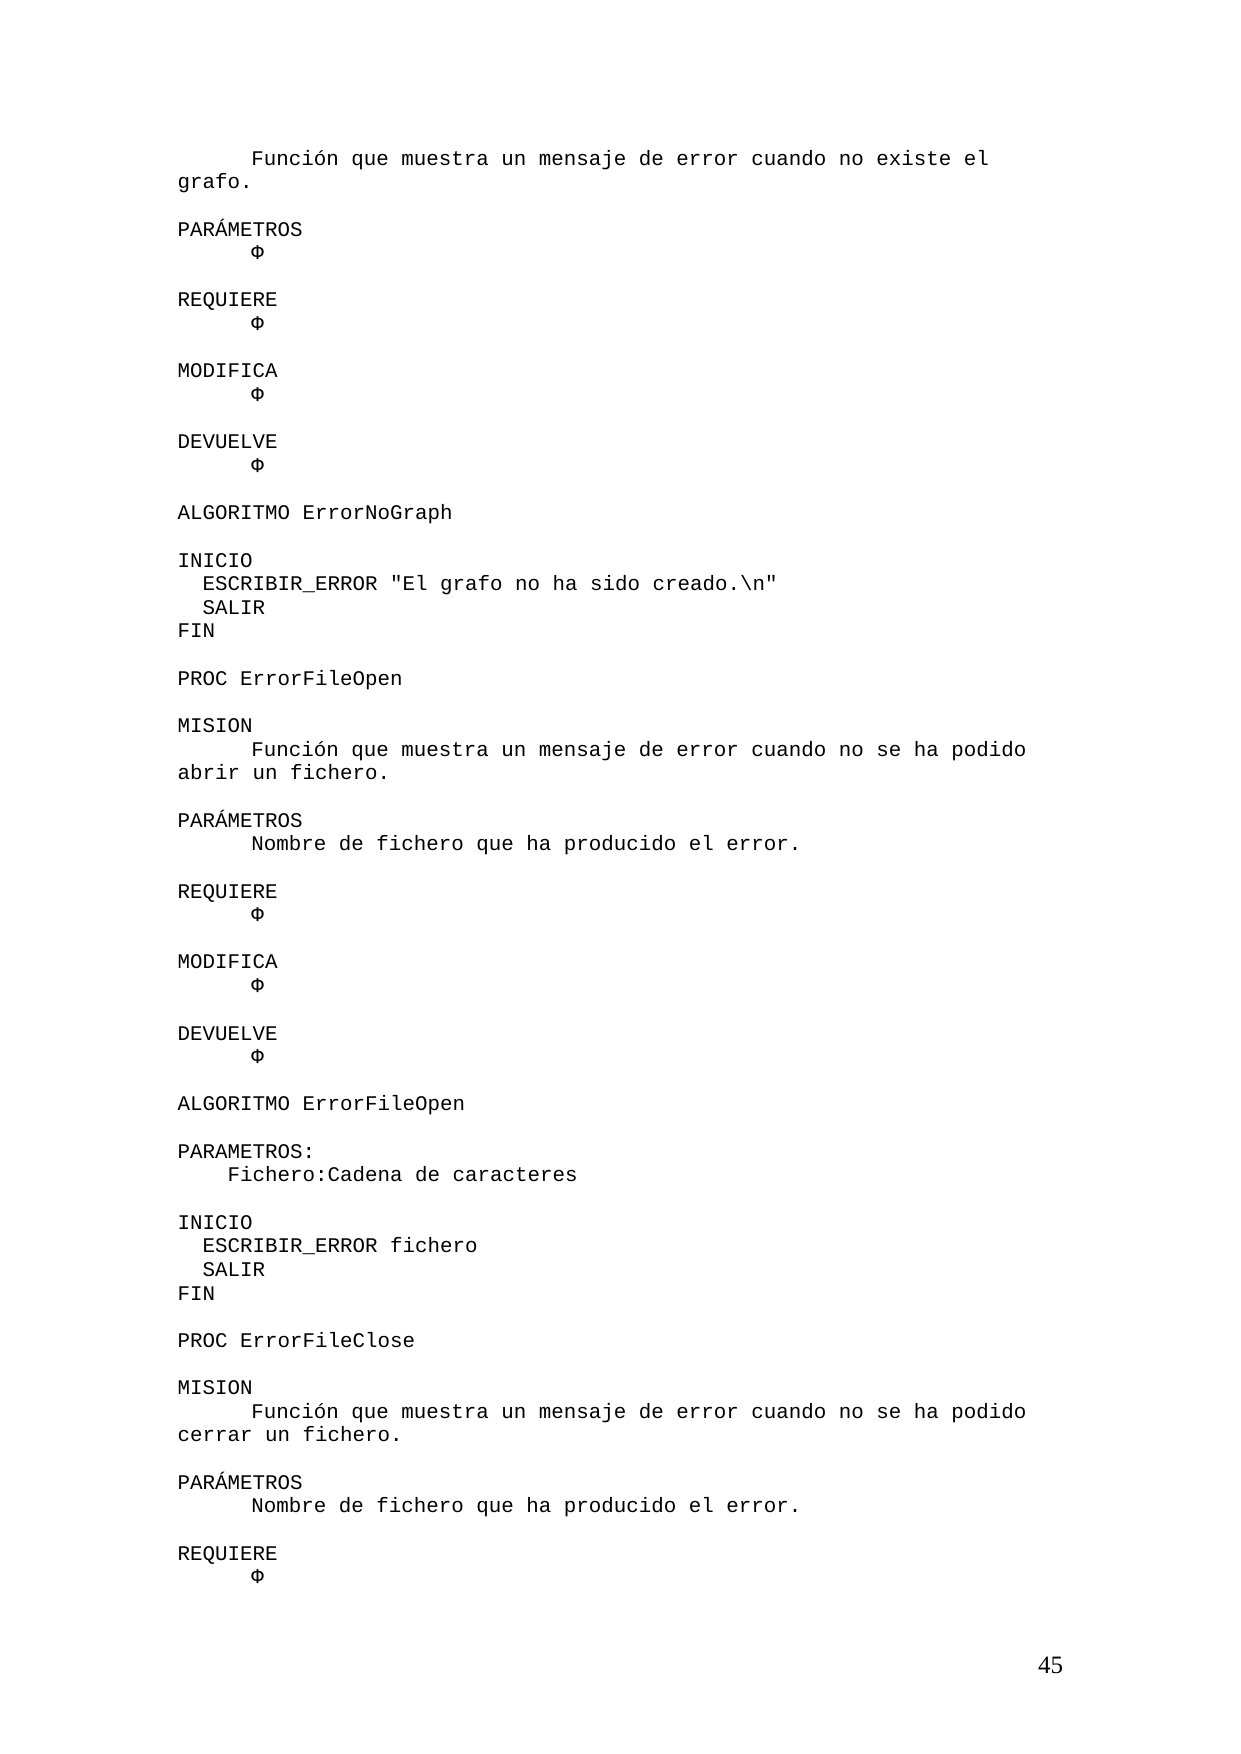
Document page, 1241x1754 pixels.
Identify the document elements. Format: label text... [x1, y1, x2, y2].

text ESCRIBIR_ERROR fichero [177, 1235, 1063, 1259]
text REQUIERE [177, 881, 1063, 904]
text MODIFICA [177, 360, 1063, 384]
text Nombre de fichero que ha producido el error. [177, 1495, 1063, 1519]
text Función que muestra un mensaje de error cuando no existe el grafo. [177, 148, 1063, 195]
text Φ [177, 1566, 1063, 1590]
text REQUIERE [177, 1543, 1063, 1566]
text Φ [177, 975, 1063, 999]
text Φ [177, 313, 1063, 337]
text Φ [177, 904, 1063, 928]
text SALIR [177, 1259, 1063, 1283]
text Φ [177, 242, 1063, 266]
text INICIO [177, 549, 1063, 573]
text MISION [177, 1377, 1063, 1401]
text ALGORITMO ErrorNoGraph [177, 502, 1063, 526]
text ALGORITMO ErrorFileOpen [177, 1093, 1063, 1117]
text ESCRIBIR_ERROR "El grafo no ha sido creado.\n" [177, 573, 1063, 597]
text Φ [177, 455, 1063, 479]
text PROC ErrorFileClose [177, 1330, 1063, 1353]
text SALIR [177, 597, 1063, 621]
text Φ [177, 1046, 1063, 1070]
text PARÁMETROS [177, 810, 1063, 833]
text Φ [177, 384, 1063, 408]
text PARAMETROS: [177, 1141, 1063, 1164]
text FIN [177, 621, 1063, 644]
text DEVUELVE [177, 1022, 1063, 1046]
text PARÁMETROS [177, 1472, 1063, 1495]
text FIN [177, 1283, 1063, 1306]
text REQUIERE [177, 289, 1063, 313]
text Función que muestra un mensaje de error cuando no se ha podido abrir un fichero. [177, 739, 1063, 786]
text MODIFICA [177, 952, 1063, 975]
text Nombre de fichero que ha producido el error. [177, 833, 1063, 857]
text PARÁMETROS [177, 218, 1063, 242]
text Fichero:Cadena de caracteres [177, 1164, 1063, 1188]
text MISION [177, 715, 1063, 739]
text PROC ErrorFileOpen [177, 668, 1063, 691]
text INICIO [177, 1212, 1063, 1235]
text DEVUELVE [177, 431, 1063, 455]
text Función que muestra un mensaje de error cuando no se ha podido cerrar un fichero. [177, 1401, 1063, 1448]
